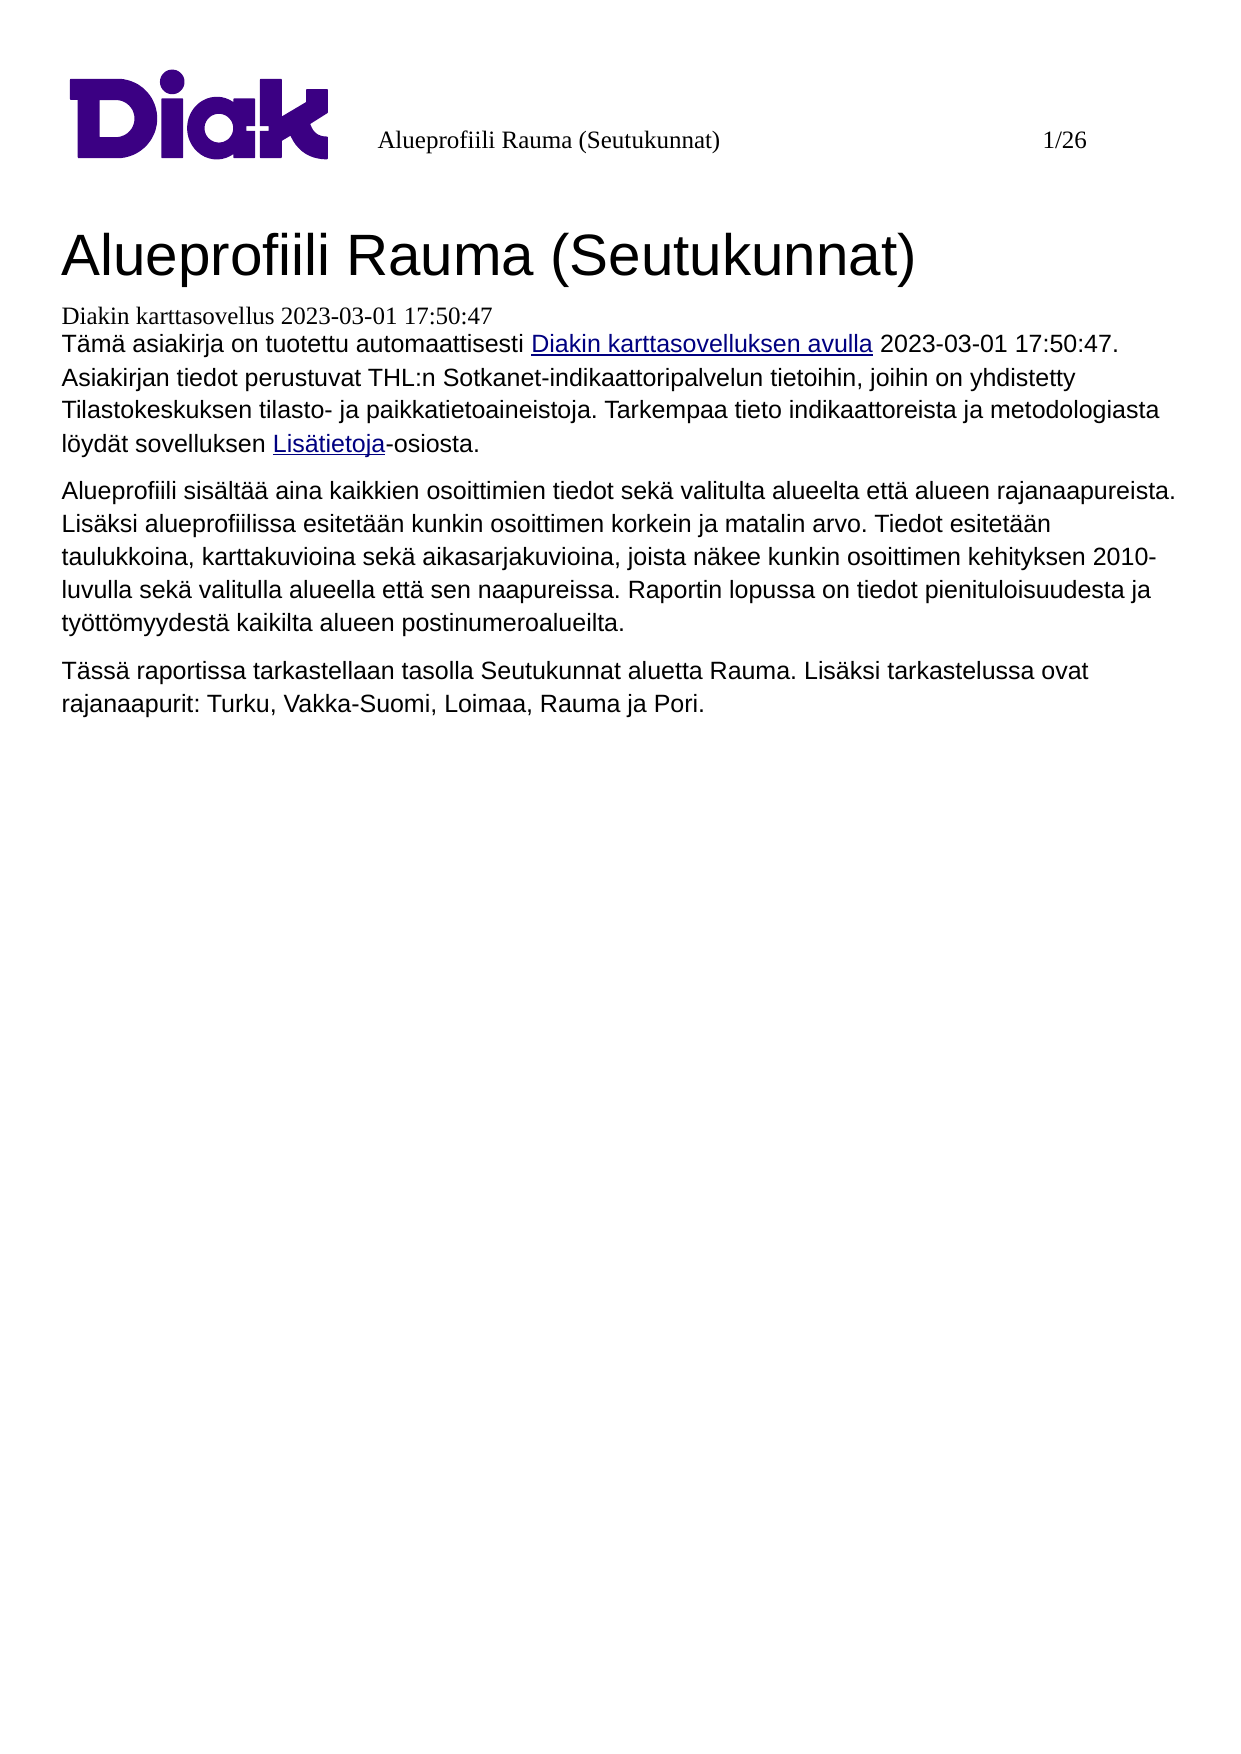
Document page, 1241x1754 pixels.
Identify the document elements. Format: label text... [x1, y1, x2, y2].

text Tässä raportissa tarkastellaan tasolla Seutukunnat aluetta Rauma. Lisäksi tarkastelussa ovat rajanaapurit: Turku, Vakka-Suomi, Loimaa, Rauma ja Pori. [61, 656, 1179, 718]
title Alueprofiili Rauma (Seutukunnat) [61, 221, 1179, 288]
text Tämä asiakirja on tuotettu automaattisesti Diakin karttasovelluksen avulla 2023-03-01 17:50:47. Asiakirjan tiedot perustuvat THL:n Sotkanet-indikaattoripalvelun tietoihin, joihin on yhdistetty Tilastokeskuksen tilasto- ja paikkatietoaineistoja. Tarkempaa tieto indikaattoreista ja metodologiasta löydät sovelluksen Lisätietoja-osiosta. [61, 329, 1179, 457]
text Diakin karttasovellus 2023-03-01 17:50:47 [61, 301, 1179, 329]
text Alueprofiili sisältää aina kaikkien osoittimien tiedot sekä valitulta alueelta että alueen rajanaapureista. Lisäksi alueprofiilissa esitetään kunkin osoittimen korkein ja matalin arvo. Tiedot esitetään taulukkoina, karttakuvioina sekä aikasarjakuvioina, joista näkee kunkin osoittimen kehityksen 2010-luvulla sekä valitulla alueella että sen naapureissa. Raportin lopussa on tiedot pienituloisuudesta ja työttömyydestä kaikilta alueen postinumeroalueilta. [61, 476, 1179, 637]
